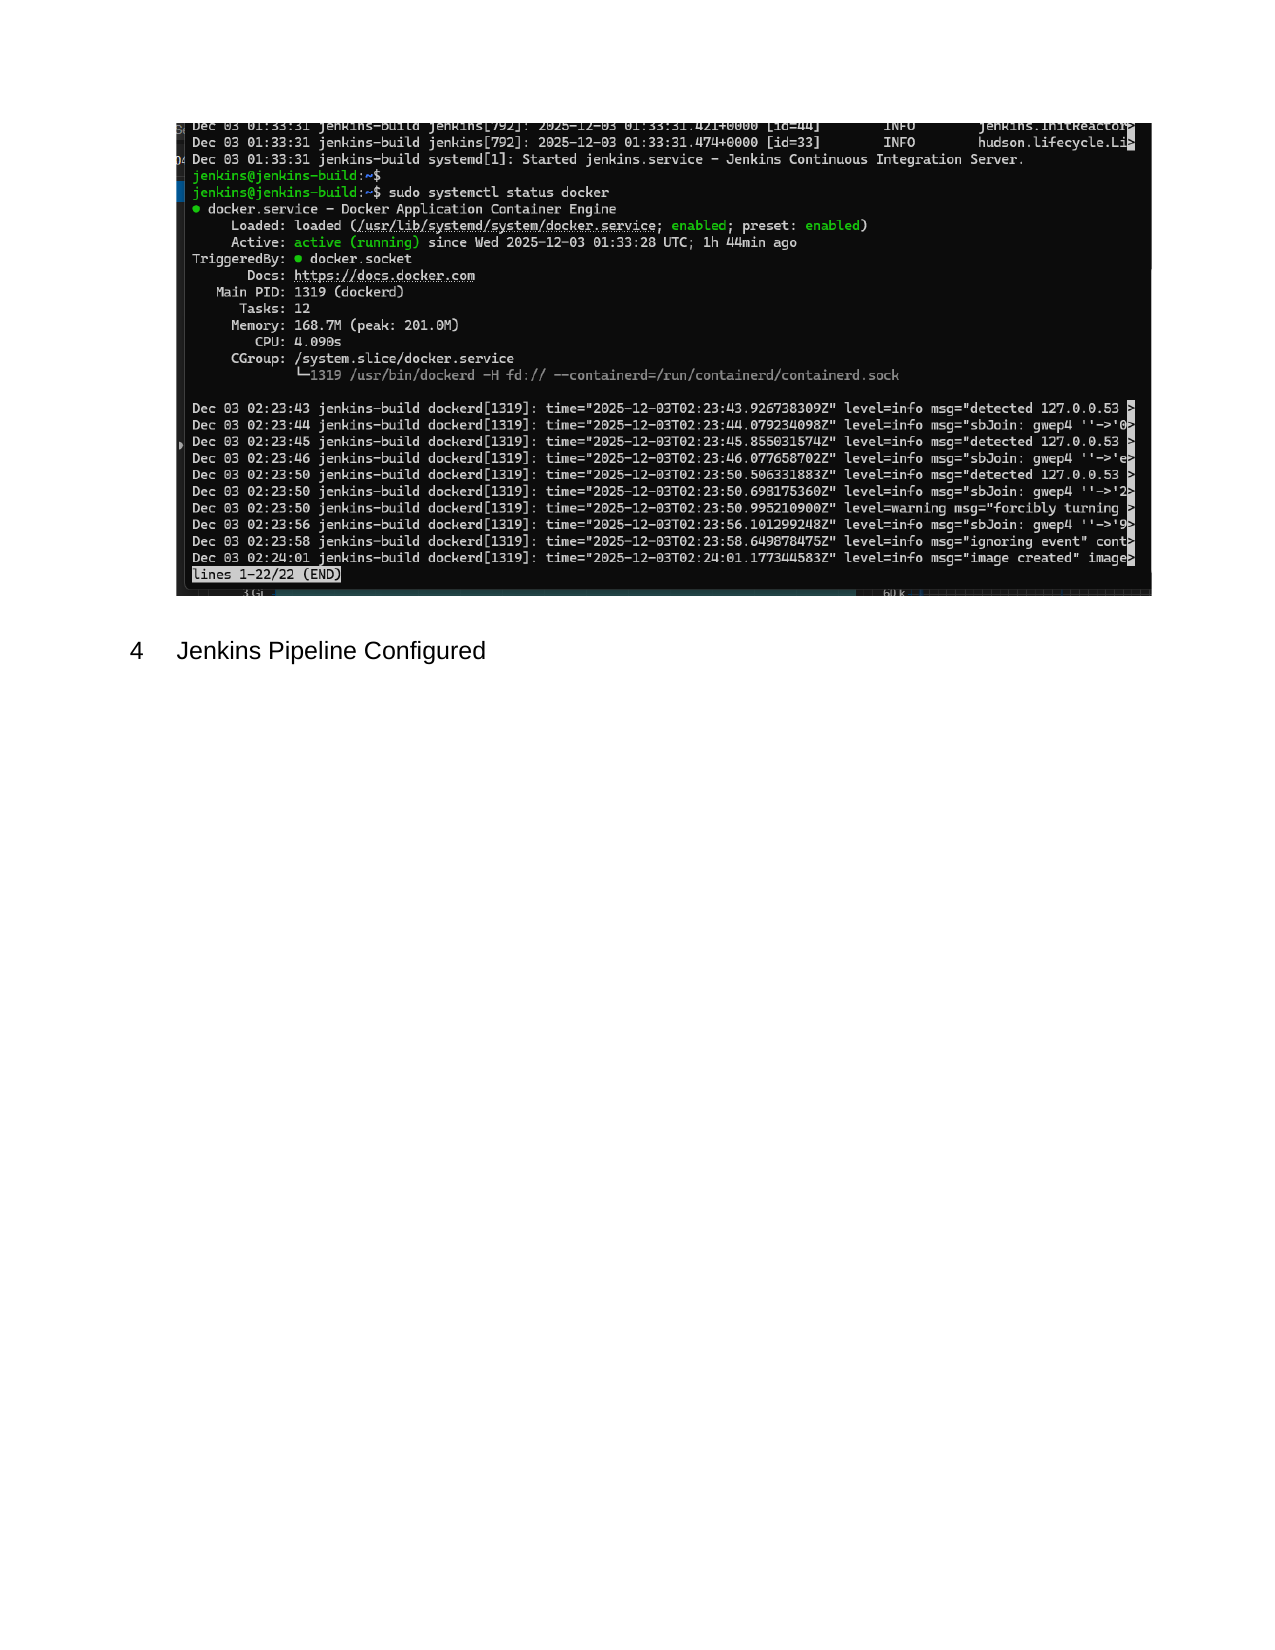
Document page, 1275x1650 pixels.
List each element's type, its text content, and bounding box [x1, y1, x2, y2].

table_cell [171, 118, 1158, 630]
picture [176, 123, 1152, 596]
table_cell 4 [124, 630, 171, 670]
table_cell [124, 118, 171, 630]
table_cell Jenkins Pipeline Configured [171, 630, 1158, 670]
